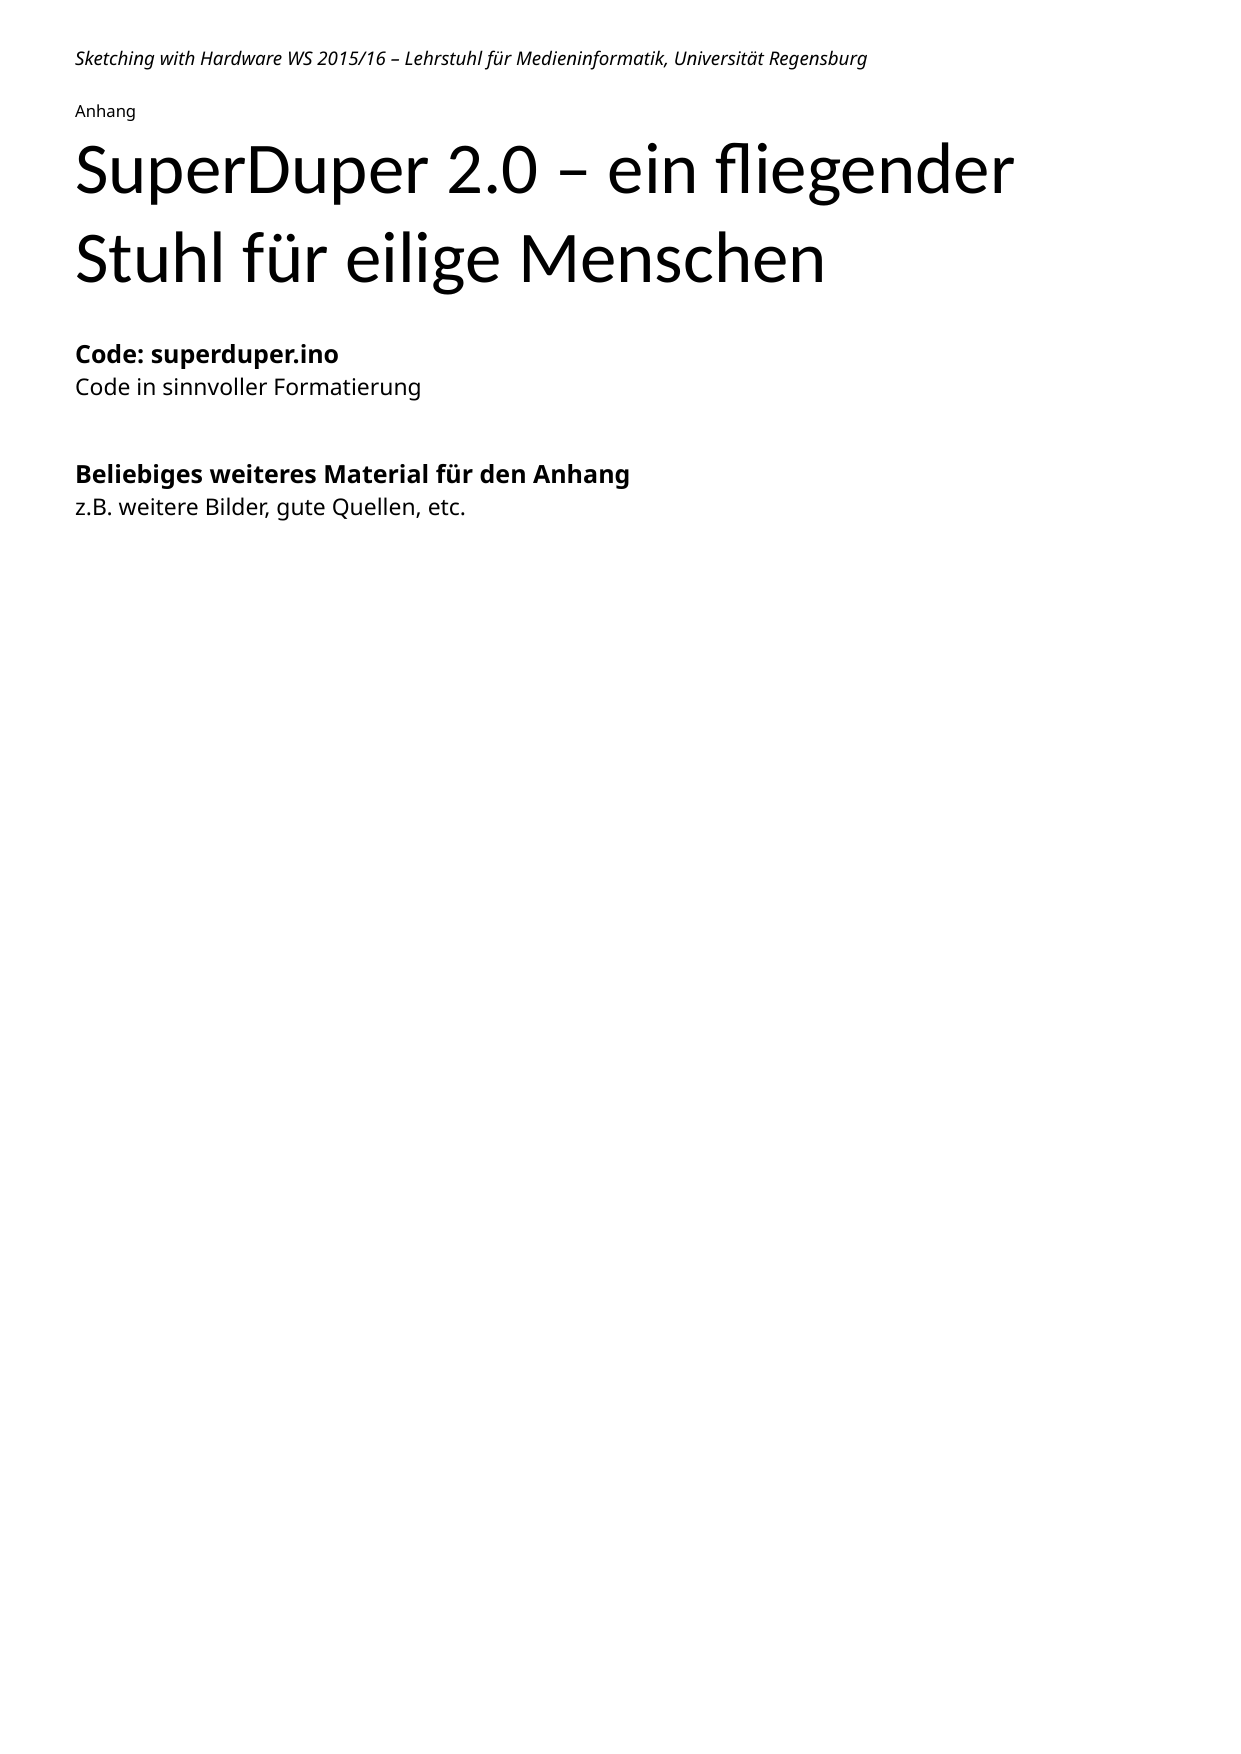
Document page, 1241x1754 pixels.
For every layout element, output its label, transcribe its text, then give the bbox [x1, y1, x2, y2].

subtitle SuperDuper 2.0 – ein fliegender Stuhl für eilige Menschen [75, 123, 1166, 301]
text z.B. weitere Bilder, gute Quellen, etc. [75, 491, 1166, 522]
text Anhang [75, 100, 1166, 123]
text Code in sinnvoller Formatierung [75, 371, 1166, 402]
subtitle Code: superduper.ino [75, 337, 1166, 371]
subtitle Beliebiges weiteres Material für den Anhang [75, 457, 1166, 491]
